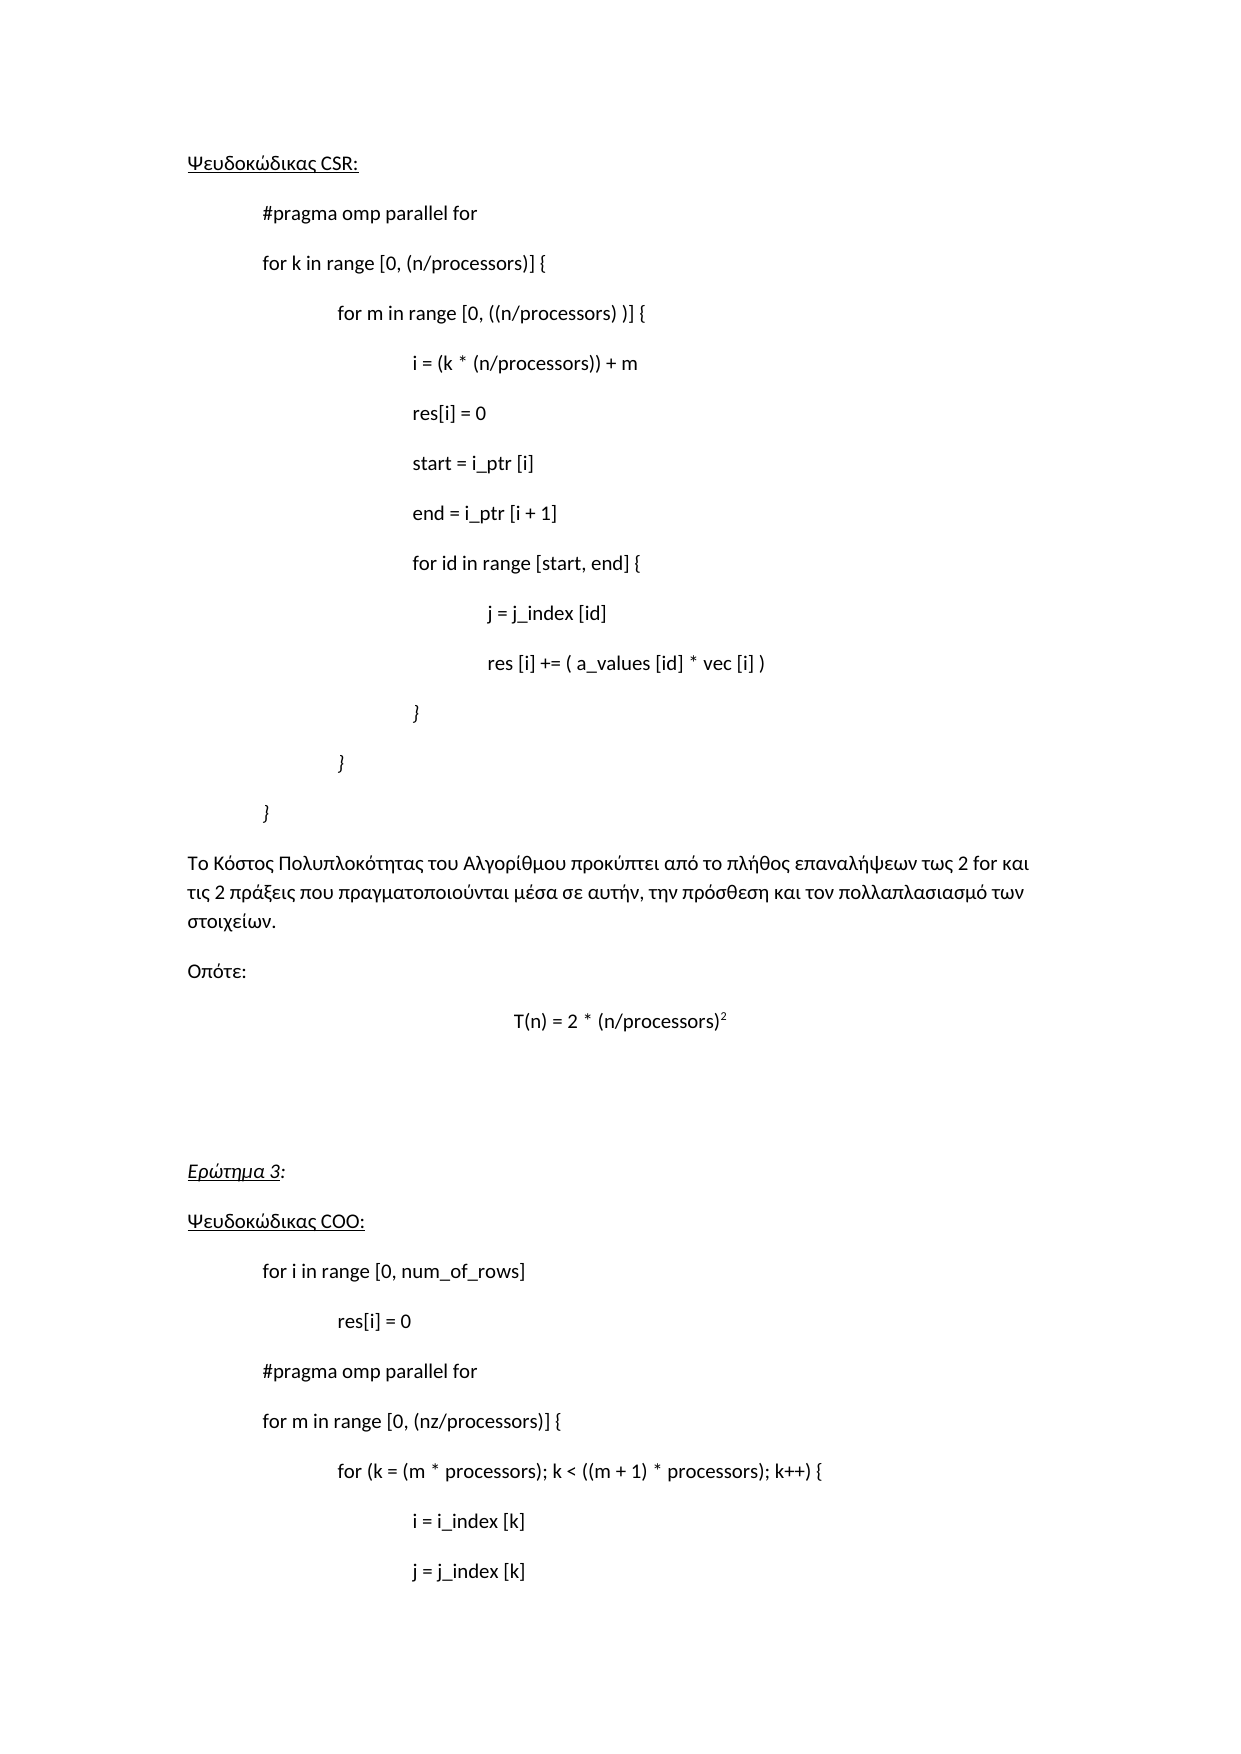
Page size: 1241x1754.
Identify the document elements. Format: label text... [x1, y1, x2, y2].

text Ψευδοκώδικας COO: [187, 1208, 1053, 1234]
text for m in range [0, (nz/processors)] { [187, 1408, 1053, 1434]
text for id in range [start, end] { [187, 550, 1053, 575]
text for (k = (m * processors); k < ((m + 1) * processors); k++) { [187, 1458, 1053, 1484]
text end = i_ptr [i + 1] [187, 500, 1053, 525]
text #pragma omp parallel for [187, 1358, 1053, 1384]
text res[i] = 0 [187, 400, 1053, 425]
text i = i_index [k] [187, 1508, 1053, 1534]
text for k in range [0, (n/processors)] { [187, 250, 1053, 275]
text T(n) = 2 * (n/processors)2 [187, 1008, 1053, 1034]
text Ερώτημα 3: [187, 1158, 1053, 1184]
text #pragma omp parallel for [187, 200, 1053, 225]
text To Κόστος Πολυπλοκότητας του Αλγορίθμου προκύπτει από το πλήθος επαναλήψεων τως 2 for και τις 2 πράξεις που πραγματοποιούνται μέσα σε αυτήν, την πρόσθεση και τον πολλαπλασιασμό των στοιχείων. [187, 850, 1053, 934]
text } [187, 700, 1053, 725]
text } [187, 800, 1053, 825]
text Ψευδοκώδικας CSR: [187, 150, 1053, 175]
text i = (k * (n/processors)) + m [187, 350, 1053, 375]
text for i in range [0, num_of_rows] [187, 1258, 1053, 1284]
text res [i] += ( a_values [id] * vec [i] ) [187, 650, 1053, 675]
text for m in range [0, ((n/processors) )] { [187, 300, 1053, 325]
text j = j_index [k] [187, 1558, 1053, 1584]
text Οπότε: [187, 958, 1053, 984]
text res[i] = 0 [187, 1308, 1053, 1334]
text start = i_ptr [i] [187, 450, 1053, 475]
text j = j_index [id] [187, 600, 1053, 625]
text } [187, 750, 1053, 775]
